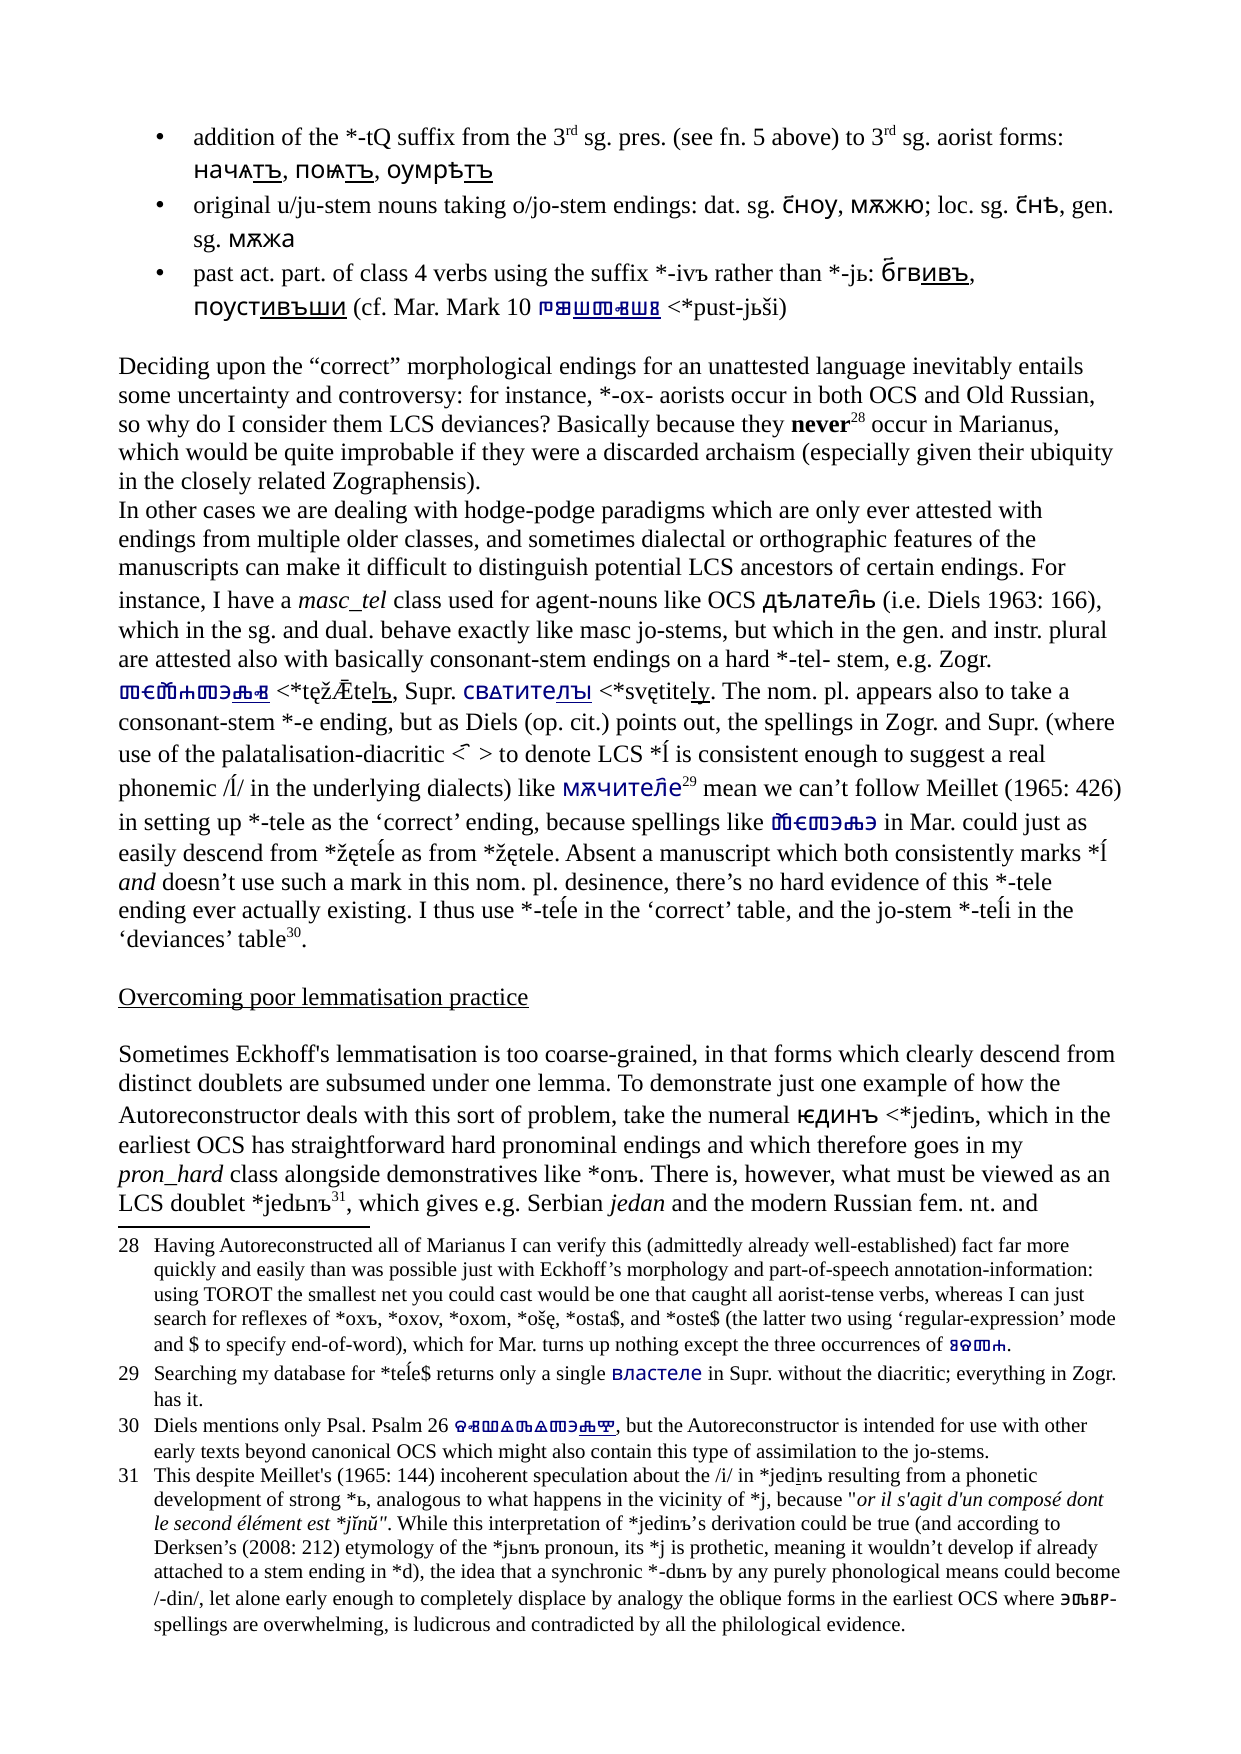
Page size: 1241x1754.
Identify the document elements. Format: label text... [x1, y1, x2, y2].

list past act. part. of class 4 verbs using the suffix *‑ivъ rather than *‑jь: б҃гвивъ, поустивъши (cf. Mar. Mark 10 ⱂⱆⱎⱅⱏⱎⰻ <*pust‑jьši) [156, 254, 1122, 322]
text Having Autoreconstructed all of Marianus I can verify this (admittedly already well-established) fact far more quickly and easily than was possible just with Eckhoff’s morphology and part-of-speech annotation-information: using TOROT the smallest net you could cast would be one that caught all aorist-tense verbs, whereas I can just search for reflexes of *oxъ, *oxov, *oxom, *ošę, *osta$, and *oste$ (the latter two using ‘regular-expression’ mode and $ to specify end-of-word), which for Mar. turns up nothing except the three occurrences of ⱁⱄⱅⰰ. [118, 1233, 1122, 1358]
text Deciding upon the “correct” morphological endings for an unattested language inevitably entails some uncertainty and controversy: for instance, *-ox- aorists occur in both OCS and Old Russian, so why do I consider them LCS deviances? Basically because they never occur in Marianus, which would be quite improbable if they were a discarded archaism (especially given their ubiquity in the closely related Zographensis). [118, 351, 1122, 495]
text Overcoming poor lemmatisation practice [118, 982, 1122, 1010]
list original u/ju-stem nouns taking o/jo-stem endings: dat. sg. с҃ноу, мѫжю; loc. sg. с҃нѣ, gen. sg. мѫжа [156, 186, 1122, 254]
text Sometimes Eckhoff's lemmatisation is too coarse-grained, in that forms which clearly descend from distinct doublets are subsumed under one lemma. To demonstrate just one example of how the Autoreconstructor deals with this sort of problem, take the numeral ѥдинъ <*jedinъ, which in the earliest OCS has straightforward hard pronominal endings and which therefore goes in my pron_hard class alongside demonstratives like *onъ. There is, however, what must be viewed as an LCS doublet *jedьnъ, which gives e.g. Serbian jedan and the modern Russian fem. nt. and [118, 1039, 1122, 1217]
list addition of the *‑tQ suffix from the 3rd sg. pres. (see fn. 5 above) to 3rd sg. aorist forms: начѧтъ, поѩтъ, оумрѣтъ [156, 118, 1122, 186]
text Searching my database for *teĺe$ returns only a single властеле in Supr. without the diacritic; everything in Zogr. has it. [118, 1358, 1122, 1411]
text This despite Meillet's (1965: 144) incoherent speculation about the /i/ in *jedinъ resulting from a phonetic development of strong *ь, analogous to what happens in the vicinity of *j, because "or il s'agit d'un composé dont le second élément est *jĭnŭ". While this interpretation of *jedinъ’s derivation could be true (and according to Derksen’s (2008: 212) etymology of the *jьnъ pronoun, its *j is prothetic, meaning it wouldn’t develop if already attached to a stem ending in *d), the idea that a synchronic *‑dьnъ by any purely phonological means could become /‑din/, let alone early enough to completely displace by analogy the oblique forms in the earliest OCS where ⰵⰴⰻⱀ‑ spellings are overwhelming, is ludicrous and contradicted by all the philological evidence. [118, 1463, 1122, 1636]
text In other cases we are dealing with hodge-podge paradigms which are only ever attested with endings from multiple older classes, and sometimes dialectal or orthographic features of the manuscripts can make it difficult to distinguish potential LCS ancestors of certain endings. For instance, I have a masc_tel class used for agent-nouns like OCS дѣлател҄ь (i.e. Diels 1963: 166), which in the sg. and dual. behave exactly like masc jo-stems, but which in the gen. and instr. plural are attested also with basically consonant-stem endings on a hard *‑tel‑ stem, e.g. Zogr. ⱅⱔⰶⰰⱅⰵⰾⱏ <*tęžǢtelъ, Supr. свꙙтителꙑ <*svętitely. The nom. pl. appears also to take a consonant-stem *‑e ending, but as Diels (op. cit.) points out, the spellings in Zogr. and Supr. (where use of the palatalisation-diacritic < ҄ > to denote LCS *ĺ is consistent enough to suggest a real phonemic /ĺ/ in the underlying dialects) like мѫчител҄е mean we can’t follow Meillet (1965: 426) in setting up *‑tele as the ‘correct’ ending, because spellings like ⰶⱔⱅⰵⰾⰵ in Mar. could just as easily descend from *žęteĺe as from *žętele. Absent a manuscript which both consistently marks *ĺ and doesn’t use such a mark in this nom. pl. desinence, there’s no hard evidence of this *‑tele ending ever actually existing. I thus use *‑teĺe in the ‘correct’ table, and the jo-stem *‑teĺi in the ‘deviances’ table. [118, 495, 1122, 953]
text Diels mentions only Psal. Psalm 26 ⱄⱏⰲⱑⰴⱑⱅⰵⰾⰹ, but the Autoreconstructor is intended for use with other early texts beyond canonical OCS which might also contain this type of assimilation to the jo-stems. [118, 1411, 1122, 1463]
